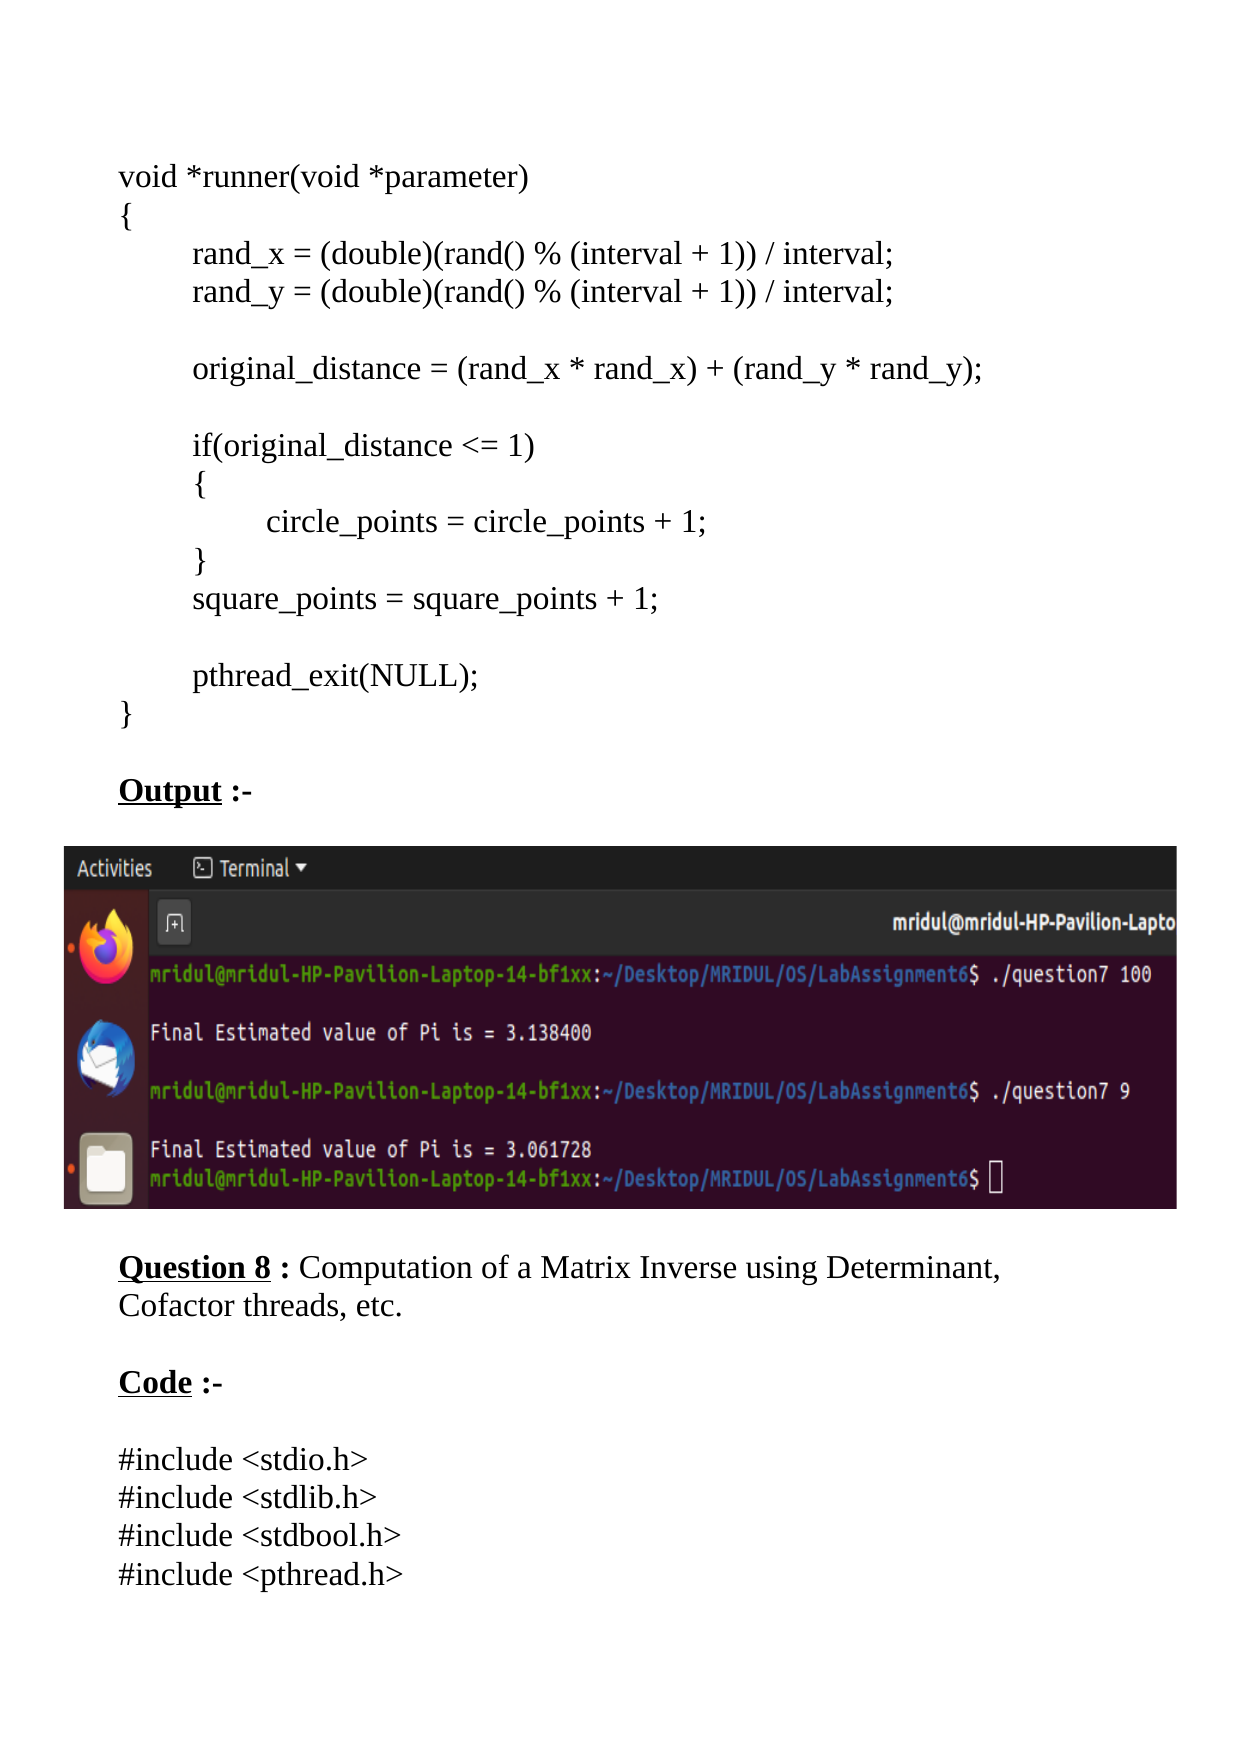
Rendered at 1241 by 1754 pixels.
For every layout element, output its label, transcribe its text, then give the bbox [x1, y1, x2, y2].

text rand_y = (double)(rand() % (interval + 1)) / interval; [118, 271, 1122, 310]
text Question 8 : Computation of a Matrix Inverse using Determinant, Cofactor threads, etc. [118, 1247, 1122, 1324]
text { [118, 463, 1122, 501]
text Code :- [118, 1362, 1122, 1401]
text } [118, 540, 1122, 578]
text Output :- [118, 770, 1122, 808]
text if(original_distance <= 1) [118, 425, 1122, 463]
text original_distance = (rand_x * rand_x) + (rand_y * rand_y); [118, 348, 1122, 386]
text { [118, 195, 1122, 233]
text square_points = square_points + 1; [118, 578, 1122, 616]
text #include <pthread.h> [118, 1554, 1122, 1592]
text void *runner(void *parameter) [118, 156, 1122, 195]
text #include <stdio.h> [118, 1439, 1122, 1477]
text circle_points = circle_points + 1; [118, 501, 1122, 540]
text #include <stdbool.h> [118, 1516, 1122, 1554]
text pthread_exit(NULL); [118, 655, 1122, 693]
text rand_x = (double)(rand() % (interval + 1)) / interval; [118, 233, 1122, 271]
text #include <stdlib.h> [118, 1477, 1122, 1516]
text } [118, 693, 1122, 731]
